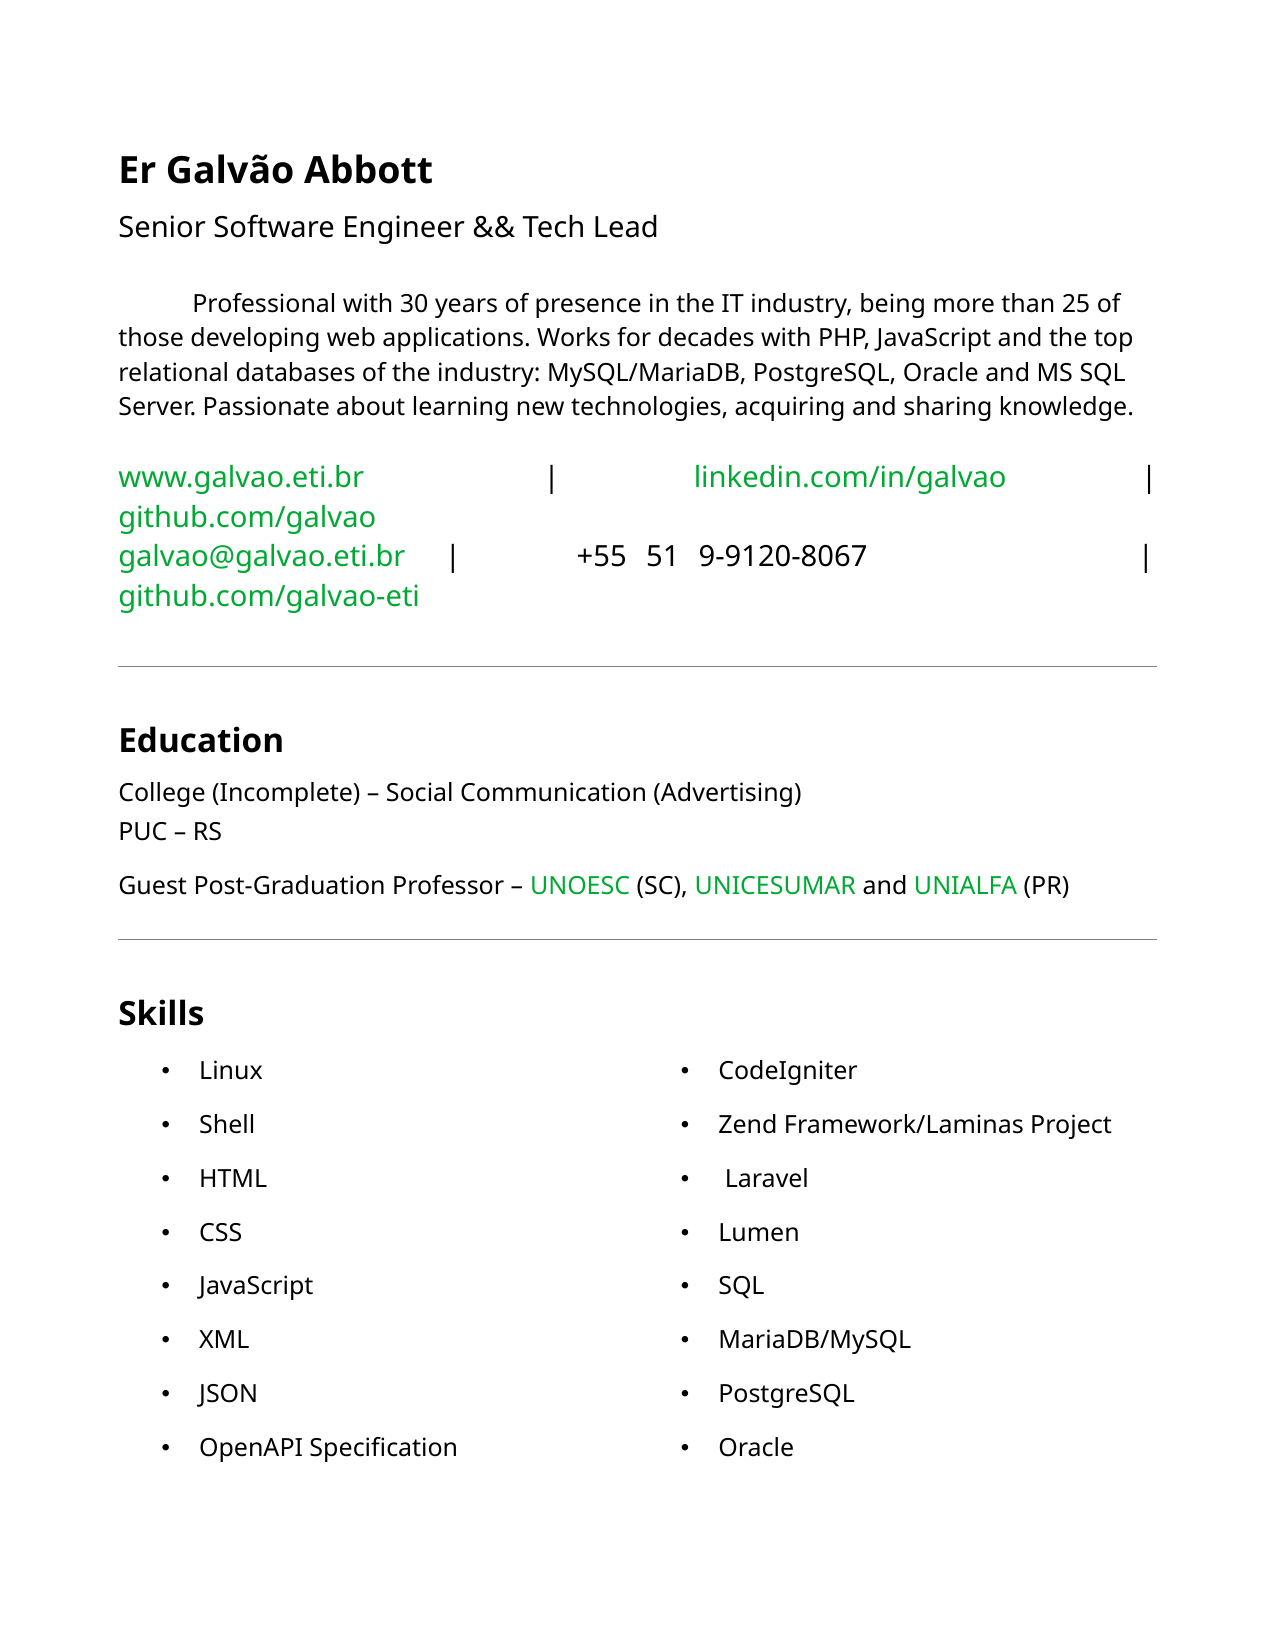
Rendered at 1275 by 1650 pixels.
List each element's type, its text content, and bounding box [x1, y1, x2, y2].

text galvao@galvao.eti.br | +55 51 9-9120-8067 | github.com/galvao-eti [118, 536, 1157, 615]
subtitle Skills [118, 989, 1157, 1035]
text Professional with 30 years of presence in the IT industry, being more than 25 of those developing web applications. Works for decades with PHP, JavaScript and the top relational databases of the industry: MySQL/MariaDB, PostgreSQL, Oracle and MS SQL Server. Passionate about learning new technologies, acquiring and sharing knowledge. [118, 286, 1157, 422]
text Senior Software Engineer && Tech Lead [118, 207, 1157, 246]
table_header CodeIgniter Zend Framework/Laminas Project Laravel Lumen SQL MariaDB/MySQL PostgreSQL Oracle MS SQL Server [638, 1047, 1157, 1488]
text Guest Post-Graduation Professor – UNOESC (SC), UNICESUMAR and UNIALFA (PR) [118, 868, 1157, 902]
table_header Linux Shell HTML CSS JavaScript XML JSON OpenAPI Specification Perl PHP [118, 1047, 637, 1488]
text www.galvao.eti.br | linkedin.com/in/galvao | github.com/galvao [118, 456, 1157, 536]
text College (Incomplete) – Social Communication (Advertising) PUC – RS [118, 775, 1157, 848]
subtitle Education [118, 717, 1157, 762]
subtitle Er Galvão Abbott [118, 143, 1157, 194]
